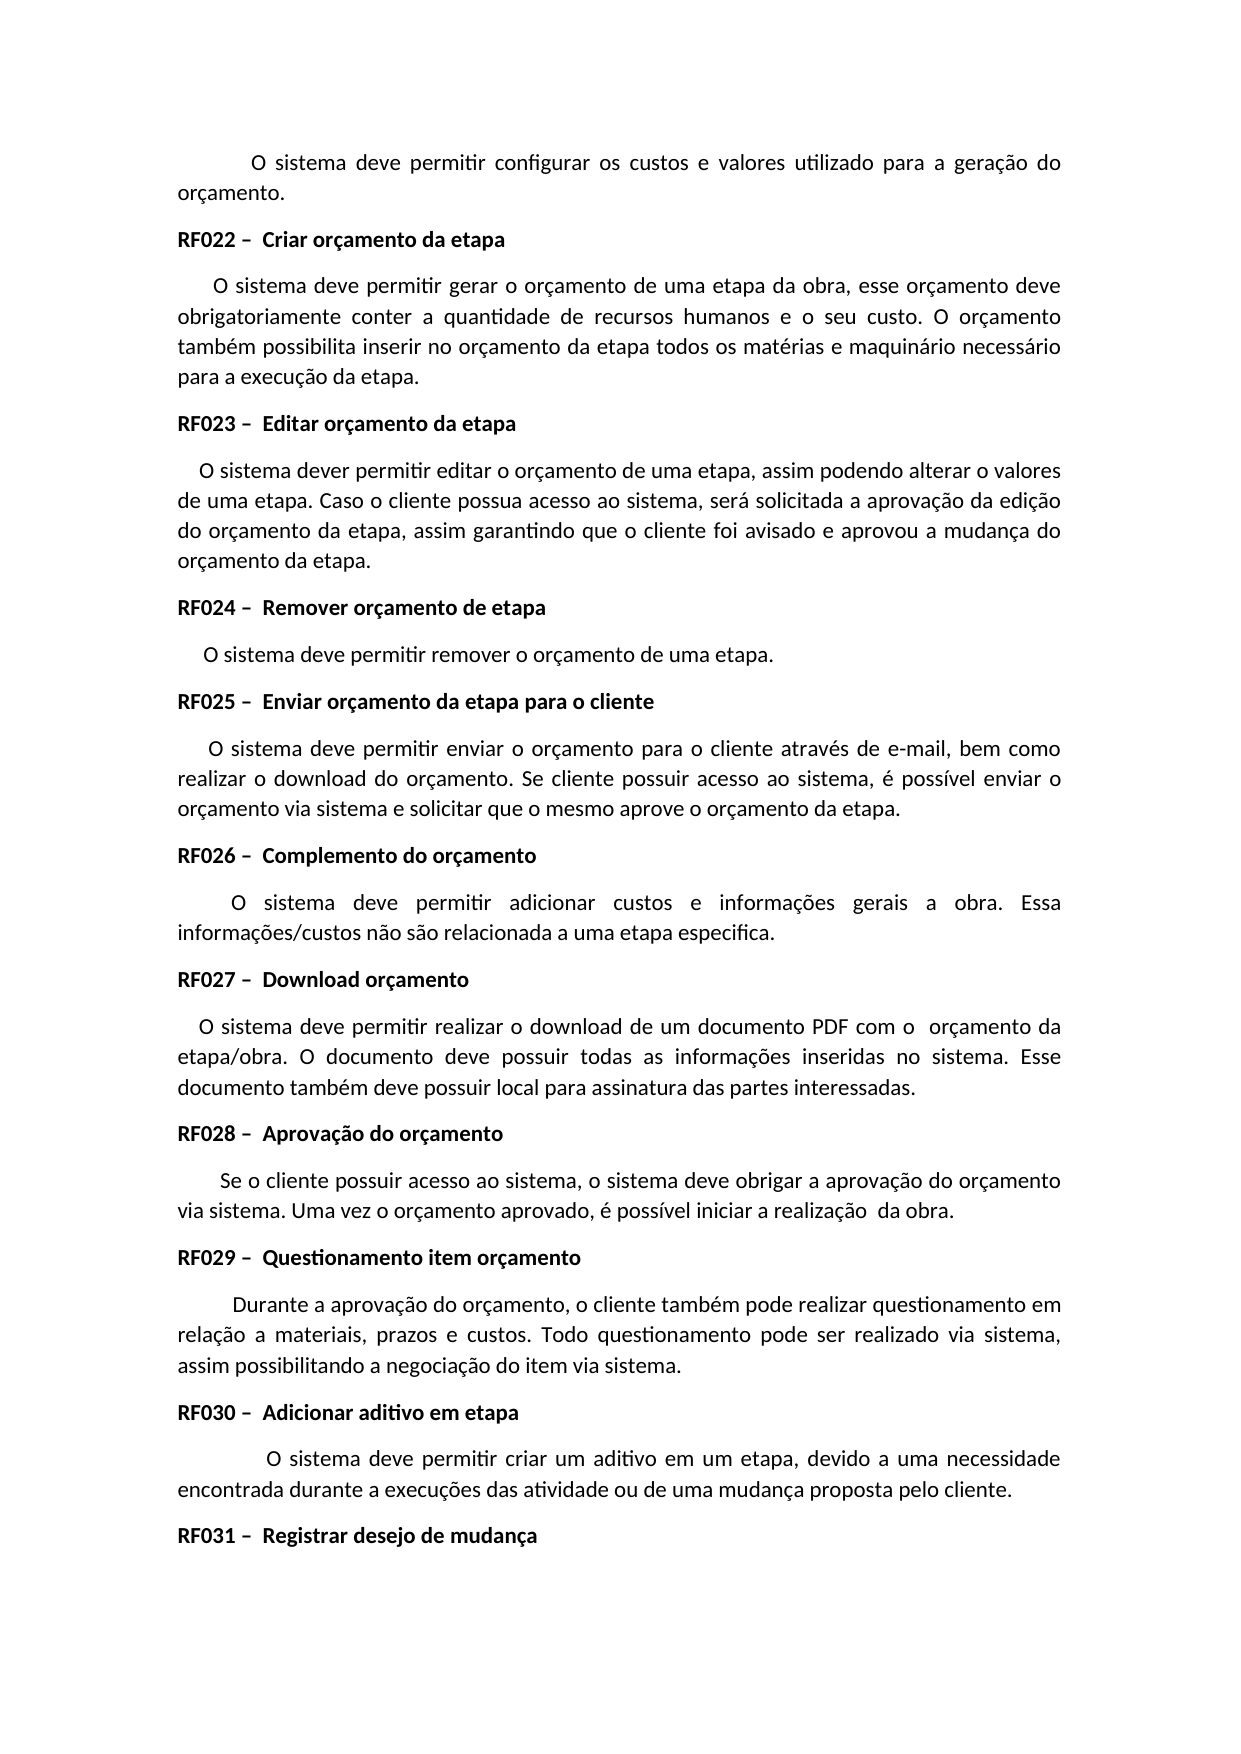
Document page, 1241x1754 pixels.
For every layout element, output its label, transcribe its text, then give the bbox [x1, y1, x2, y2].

text O sistema dever permitir editar o orçamento de uma etapa, assim podendo alterar o valores de uma etapa. Caso o cliente possua acesso ao sistema, será solicitada a aprovação da edição do orçamento da etapa, assim garantindo que o cliente foi avisado e aprovou a mudança do orçamento da etapa. [177, 456, 1063, 574]
text Se o cliente possuir acesso ao sistema, o sistema deve obrigar a aprovação do orçamento via sistema. Uma vez o orçamento aprovado, é possível iniciar a realização da obra. [177, 1166, 1063, 1224]
text RF024 – Remover orçamento de etapa [177, 593, 1063, 621]
text O sistema deve permitir configurar os custos e valores utilizado para a geração do orçamento. [177, 148, 1063, 206]
text O sistema deve permitir gerar o orçamento de uma etapa da obra, esse orçamento deve obrigatoriamente conter a quantidade de recursos humanos e o seu custo. O orçamento também possibilita inserir no orçamento da etapa todos os matérias e maquinário necessário para a execução da etapa. [177, 272, 1063, 390]
text O sistema deve permitir enviar o orçamento para o cliente através de e-mail, bem como realizar o download do orçamento. Se cliente possuir acesso ao sistema, é possível enviar o orçamento via sistema e solicitar que o mesmo aprove o orçamento da etapa. [177, 734, 1063, 822]
text RF026 – Complemento do orçamento [177, 841, 1063, 869]
text RF028 – Aprovação do orçamento [177, 1119, 1063, 1147]
text O sistema deve permitir realizar o download de um documento PDF com o orçamento da etapa/obra. O documento deve possuir todas as informações inseridas no sistema. Esse documento também deve possuir local para assinatura das partes interessadas. [177, 1012, 1063, 1101]
text O sistema deve permitir criar um aditivo em um etapa, devido a uma necessidade encontrada durante a execuções das atividade ou de uma mudança proposta pelo cliente. [177, 1444, 1063, 1503]
text RF030 – Adicionar aditivo em etapa [177, 1398, 1063, 1426]
text O sistema deve permitir remover o orçamento de uma etapa. [177, 640, 1063, 668]
text RF031 – Registrar desejo de mudança [177, 1522, 1063, 1549]
text RF027 – Download orçamento [177, 965, 1063, 993]
text RF023 – Editar orçamento da etapa [177, 409, 1063, 437]
text RF022 – Criar orçamento da etapa [177, 225, 1063, 253]
text RF029 – Questionamento item orçamento [177, 1243, 1063, 1271]
text RF025 – Enviar orçamento da etapa para o cliente [177, 687, 1063, 715]
text Durante a aprovação do orçamento, o cliente também pode realizar questionamento em relação a materiais, prazos e custos. Todo questionamento pode ser realizado via sistema, assim possibilitando a negociação do item via sistema. [177, 1290, 1063, 1379]
text O sistema deve permitir adicionar custos e informações gerais a obra. Essa informações/custos não são relacionada a uma etapa especifica. [177, 888, 1063, 946]
